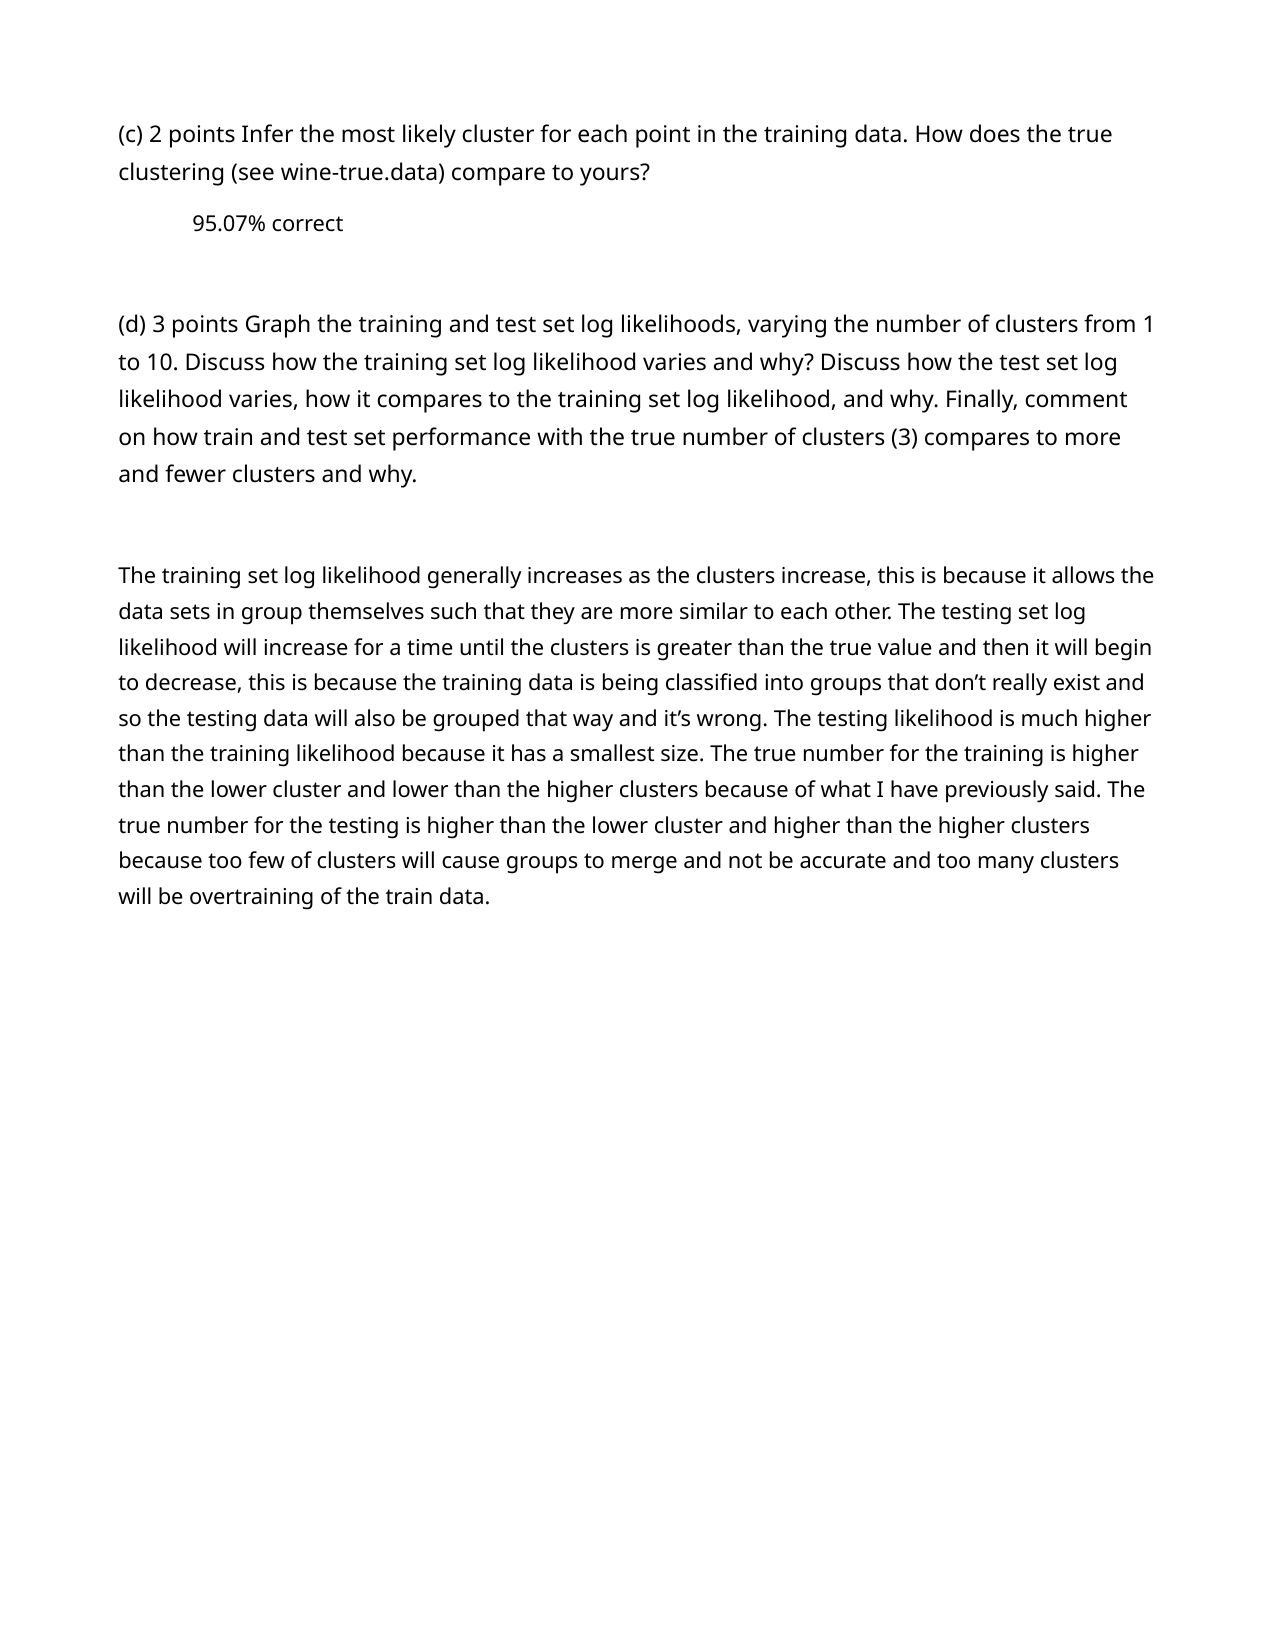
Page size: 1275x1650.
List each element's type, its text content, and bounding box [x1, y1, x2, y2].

text The training set log likelihood generally increases as the clusters increase, this is because it allows the data sets in group themselves such that they are more similar to each other. The testing set log likelihood will increase for a time until the clusters is greater than the true value and then it will begin to decrease, this is because the training data is being classified into groups that don’t really exist and so the testing data will also be grouped that way and it’s wrong. The testing likelihood is much higher than the training likelihood because it has a smallest size. The true number for the training is higher than the lower cluster and lower than the higher clusters because of what I have previously said. The true number for the testing is higher than the lower cluster and higher than the higher clusters because too few of clusters will cause groups to merge and not be accurate and too many clusters will be overtraining of the train data. [118, 560, 1157, 911]
text (c) 2 points Infer the most likely cluster for each point in the training data. How does the true clustering (see wine-true.data) compare to yours? [118, 118, 1157, 187]
text (d) 3 points Graph the training and test set log likelihoods, varying the number of clusters from 1 to 10. Discuss how the training set log likelihood varies and why? Discuss how the test set log likelihood varies, how it compares to the training set log likelihood, and why. Finally, comment on how train and test set performance with the true number of clusters (3) compares to more and fewer clusters and why. [118, 308, 1157, 489]
text 95.07% correct [118, 208, 1157, 237]
